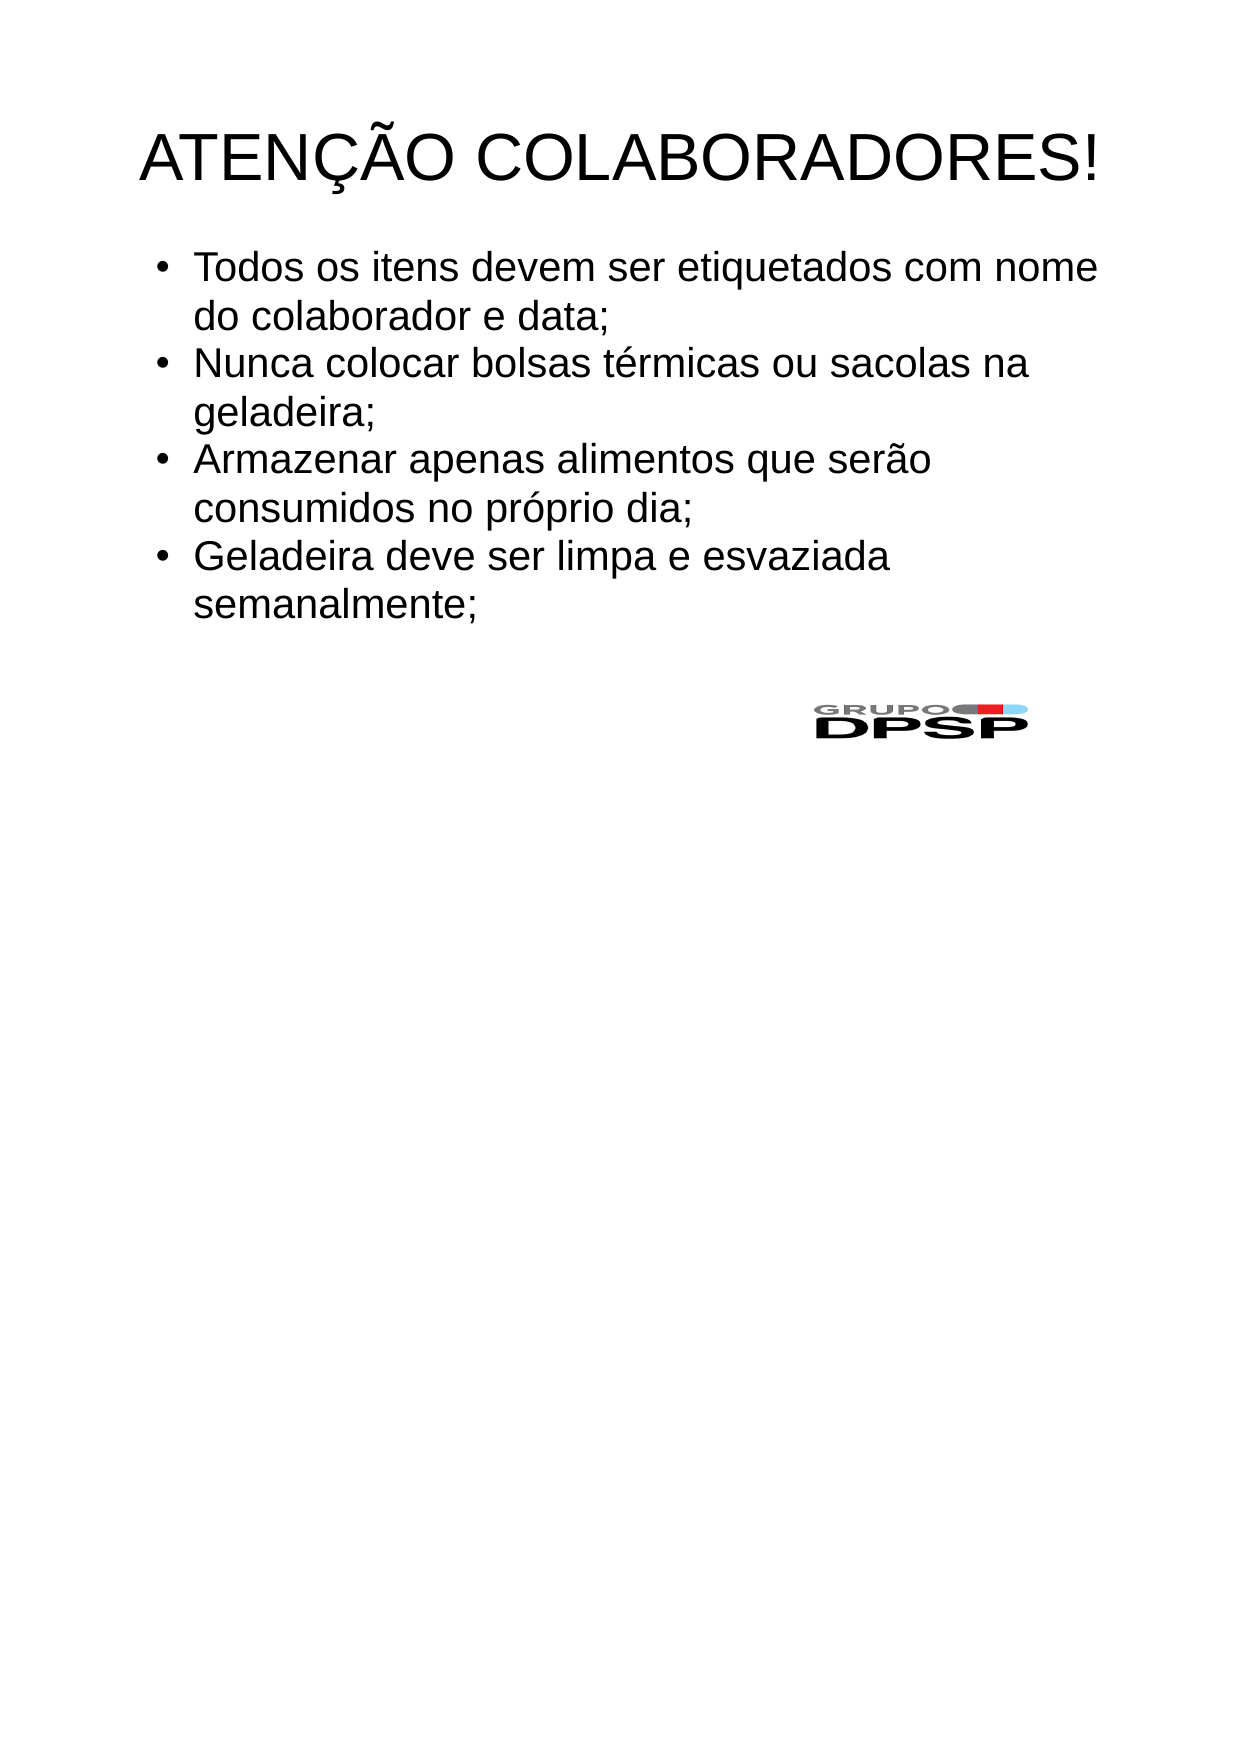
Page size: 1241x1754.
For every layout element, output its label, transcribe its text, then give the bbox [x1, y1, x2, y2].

picture [814, 699, 1028, 744]
text ATENÇÃO COLABORADORES! [118, 118, 1122, 195]
list Armazenar apenas alimentos que serão consumidos no próprio dia; [156, 435, 1122, 531]
list Nunca colocar bolsas térmicas ou sacolas na geladeira; [156, 339, 1122, 435]
list Todos os itens devem ser etiquetados com nome do colaborador e data; [156, 243, 1122, 339]
list Geladeira deve ser limpa e esvaziada semanalmente; [156, 531, 1122, 627]
